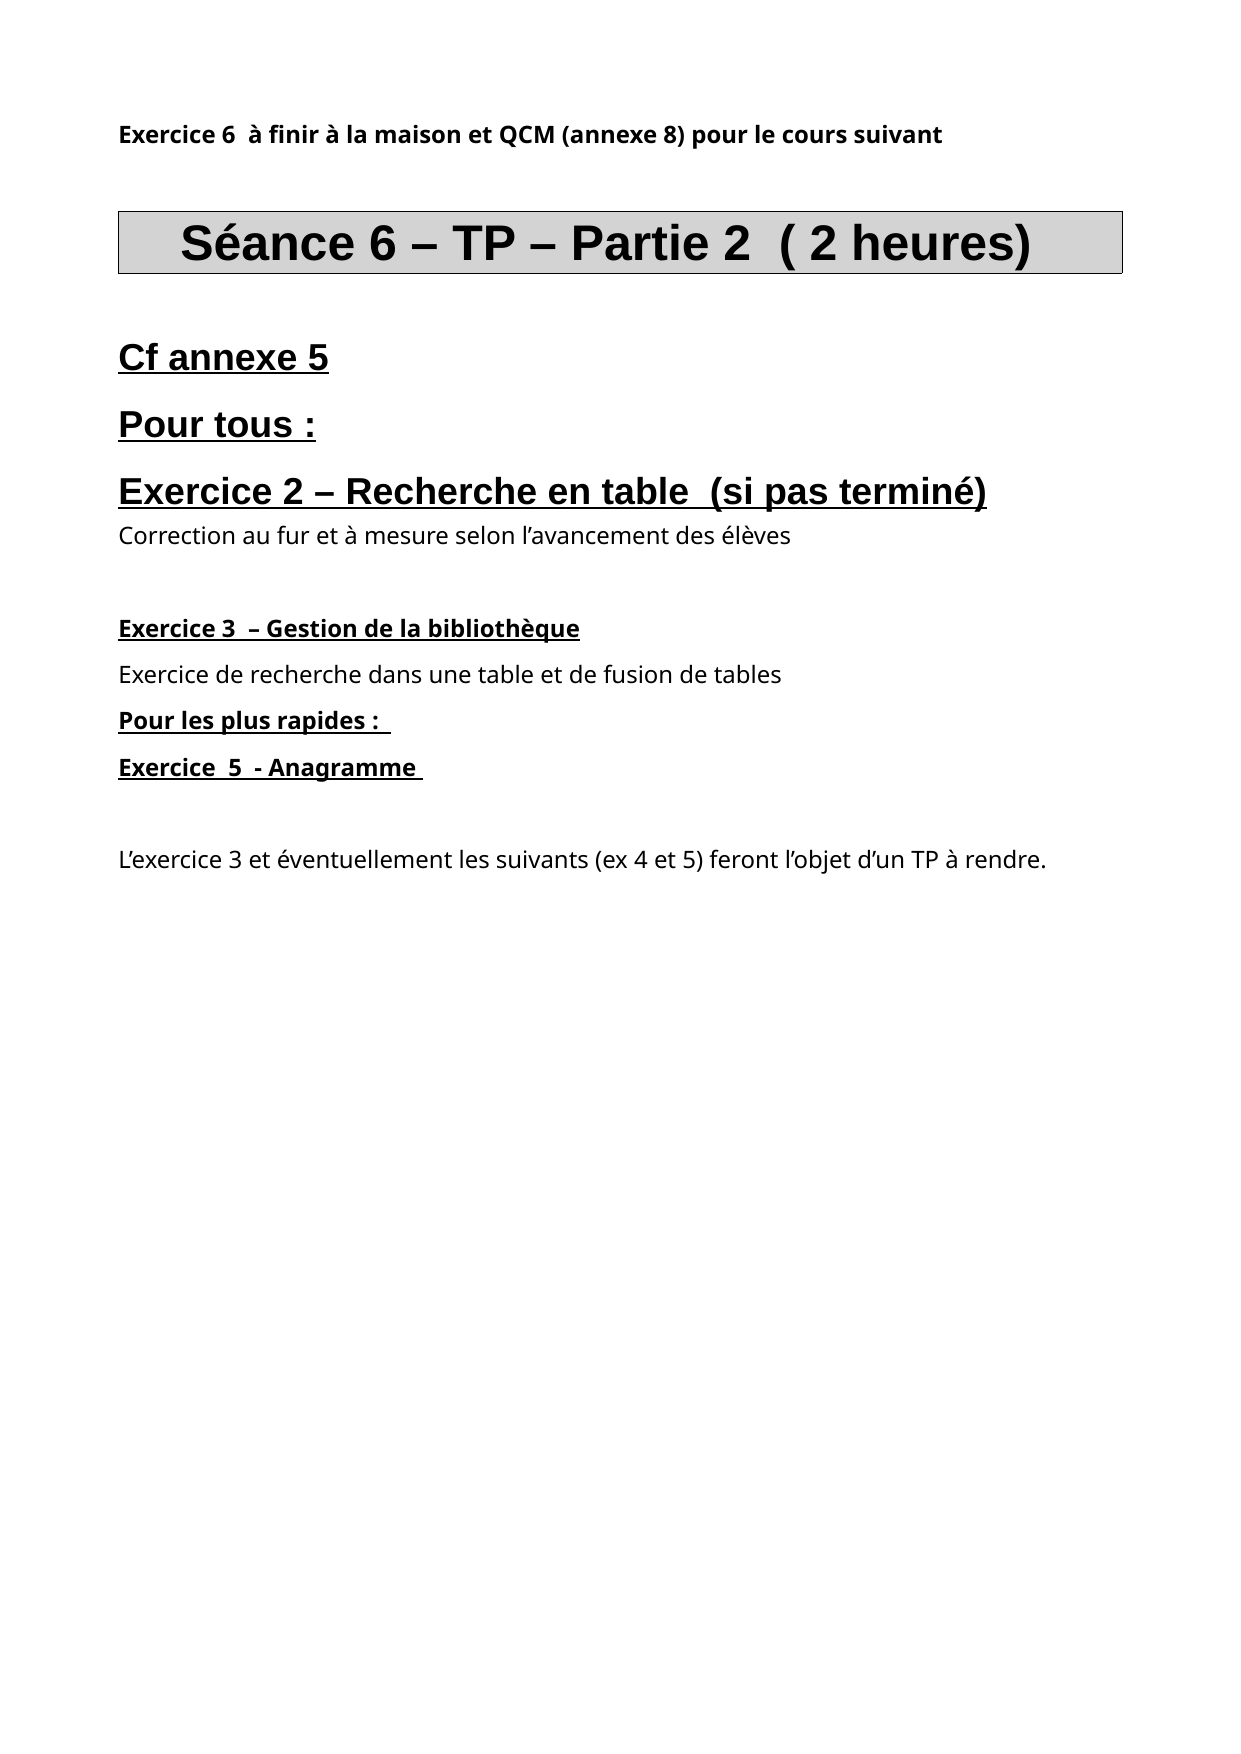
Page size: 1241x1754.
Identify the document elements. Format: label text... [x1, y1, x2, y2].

text Pour les plus rapides : [118, 704, 1122, 737]
text Exercice 6 à finir à la maison et QCM (annexe 8) pour le cours suivant [118, 118, 1122, 151]
text L’exercice 3 et éventuellement les suivants (ex 4 et 5) feront l’objet d’un TP à rendre. [118, 843, 1122, 876]
text Exercice 3 – Gestion de la bibliothèque [118, 612, 1122, 644]
text Exercice de recherche dans une table et de fusion de tables [118, 658, 1122, 691]
subtitle Séance 6 – TP – Partie 2 ( 2 heures) [119, 212, 1122, 273]
subtitle Cf annexe 5 [118, 335, 1122, 378]
subtitle Pour tous : [118, 402, 1122, 445]
text Exercice 5 - Anagramme [118, 750, 1122, 783]
text Correction au fur et à mesure selon l’avancement des élèves [118, 519, 1122, 552]
subtitle Exercice 2 – Recherche en table (si pas terminé) [118, 469, 1122, 513]
